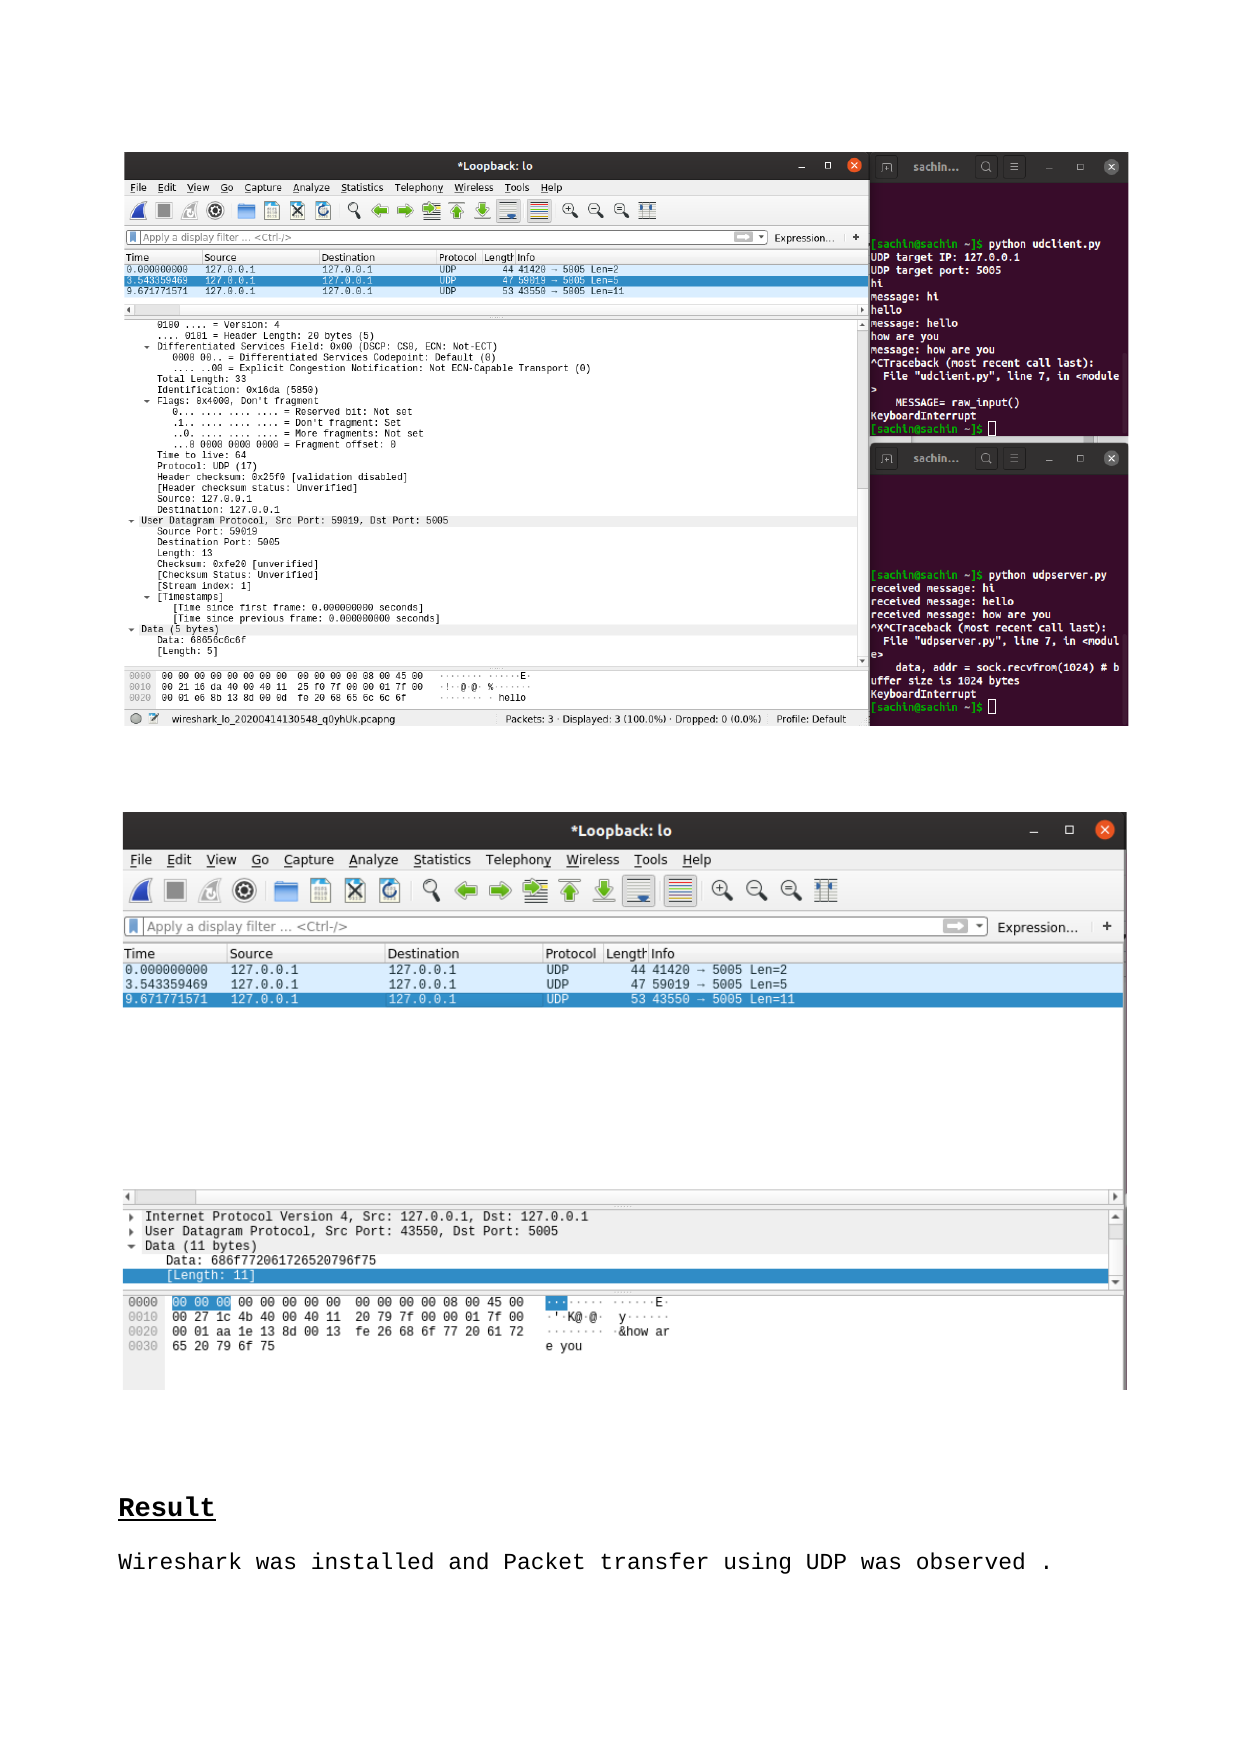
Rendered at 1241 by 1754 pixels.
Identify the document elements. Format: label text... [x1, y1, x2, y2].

picture [124, 152, 1129, 726]
text Result [118, 1494, 1122, 1524]
text Wireshark was installed and Packet transfer using UDP was observed . [118, 1550, 1122, 1576]
picture [122, 812, 1127, 1390]
